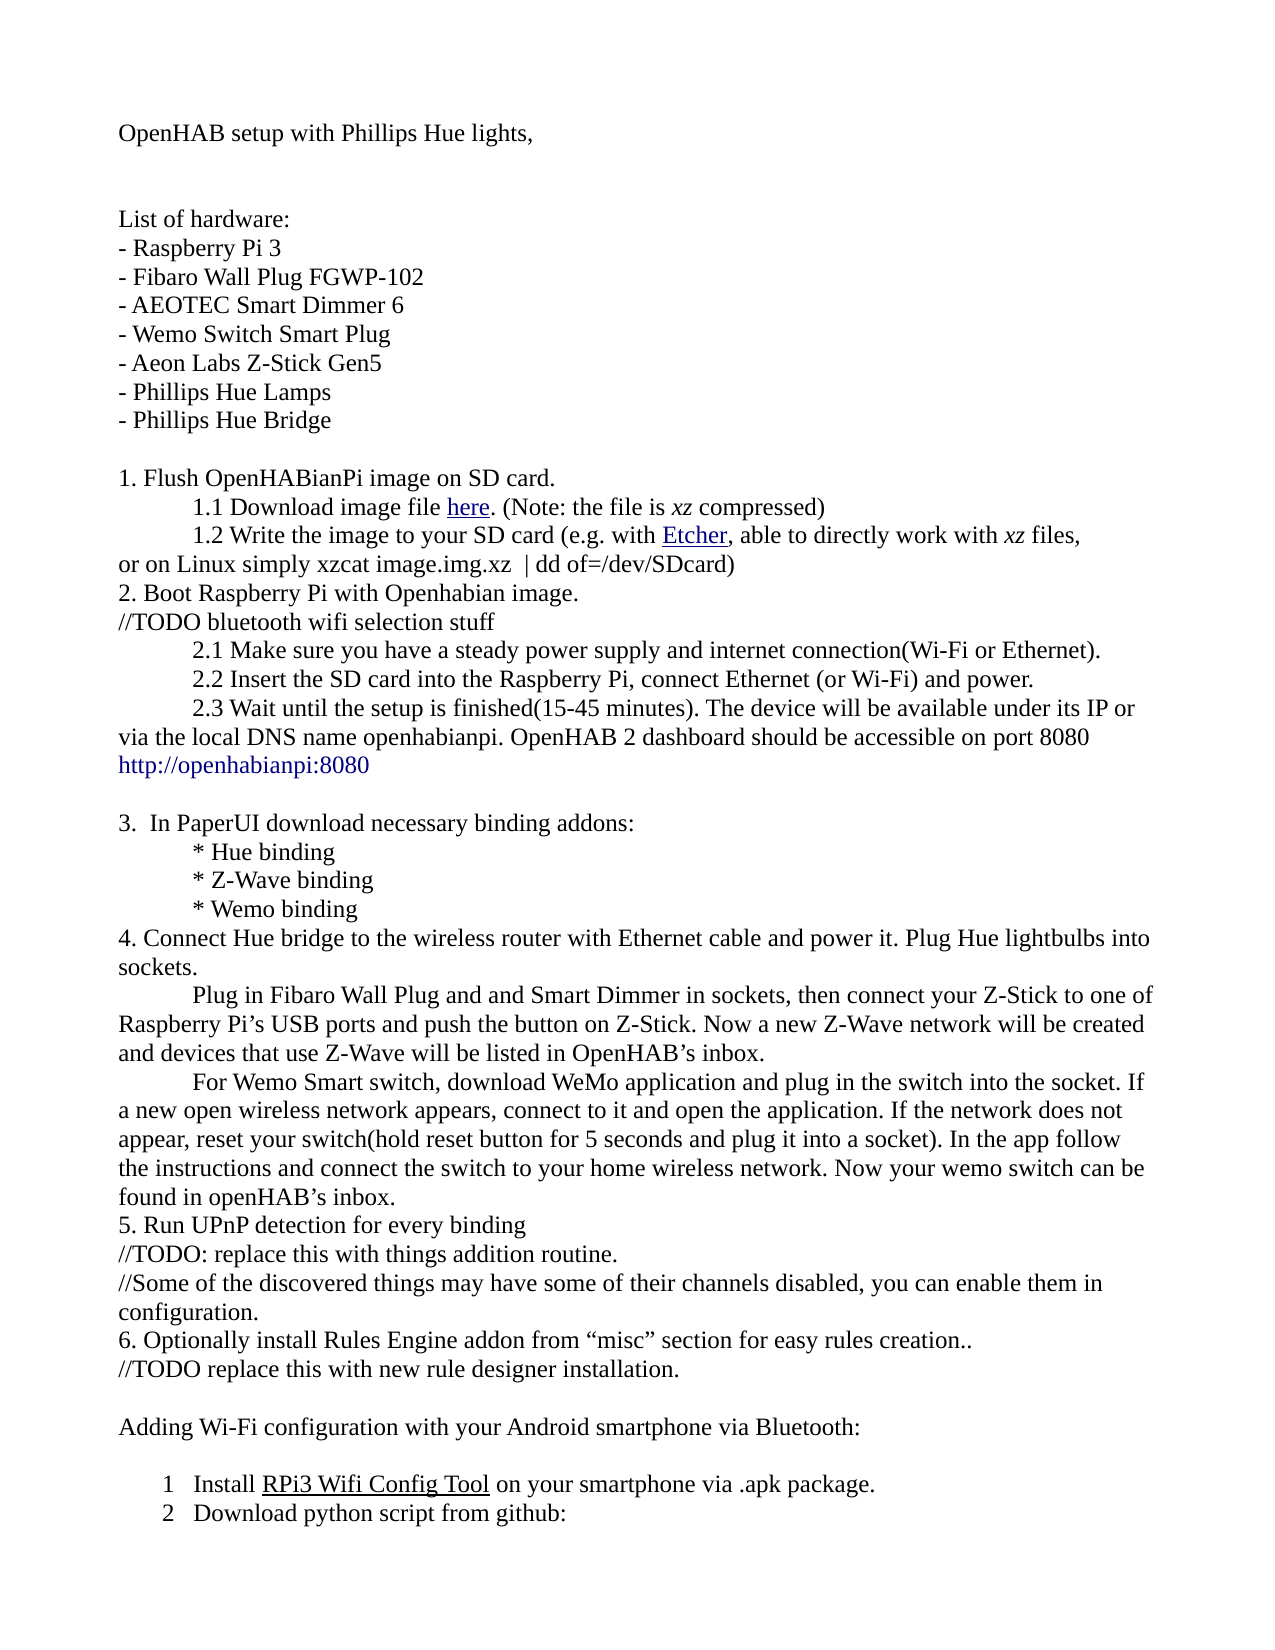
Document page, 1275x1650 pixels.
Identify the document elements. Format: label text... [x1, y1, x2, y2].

text 2.1 Make sure you have a steady power supply and internet connection(Wi-Fi or Ethernet). [118, 636, 1157, 664]
text - Fibaro Wall Plug FGWP-102 - AEOTEC Smart Dimmer 6 [118, 262, 1157, 319]
text Plug in Fibaro Wall Plug and and Smart Dimmer in sockets, then connect your Z-Stick to one of Raspberry Pi’s USB ports and push the button on Z-Stick. Now a new Z-Wave network will be created and devices that use Z-Wave will be listed in OpenHAB’s inbox. [118, 981, 1157, 1067]
text //TODO: replace this with things addition routine. [118, 1239, 1157, 1268]
text //TODO replace this with new rule designer installation. [118, 1354, 1157, 1383]
text or on Linux simply xzcat image.img.xz | dd of=/dev/SDcard) [118, 549, 1157, 578]
text - Wemo Switch Smart Plug [118, 319, 1157, 348]
list Download python script from github: [156, 1498, 1157, 1527]
text OpenHAB setup with Phillips Hue lights, [118, 118, 1157, 204]
text - Aeon Labs Z-Stick Gen5 [118, 348, 1157, 377]
text 2.3 Wait until the setup is finished(15-45 minutes). The device will be available under its IP or via the local DNS name openhabianpi. OpenHAB 2 dashboard should be accessible on port 8080 http://openhabianpi:8080 [118, 693, 1157, 779]
text * Z-Wave binding [118, 866, 1157, 894]
text 2.2 Insert the SD card into the Raspberry Pi, connect Ethernet (or Wi-Fi) and power. [118, 664, 1157, 693]
text 4. Connect Hue bridge to the wireless router with Ethernet cable and power it. Plug Hue lightbulbs into sockets. [118, 923, 1157, 981]
text - Phillips Hue Bridge [118, 406, 1157, 434]
text Adding Wi-Fi configuration with your Android smartphone via Bluetooth: [118, 1412, 1157, 1441]
list Install RPi3 Wifi Config Tool on your smartphone via .apk package. [156, 1469, 1157, 1498]
text //Some of the discovered things may have some of their channels disabled, you can enable them in configuration. [118, 1268, 1157, 1326]
text - Phillips Hue Lamps [118, 377, 1157, 406]
text For Wemo Smart switch, download WeMo application and plug in the switch into the socket. If a new open wireless network appears, connect to it and open the application. If the network does not appear, reset your switch(hold reset button for 5 seconds and plug it into a socket). In the app follow the instructions and connect the switch to your home wireless network. Now your wemo switch can be found in openHAB’s inbox. [118, 1067, 1157, 1211]
text * Wemo binding [118, 894, 1157, 923]
text - Raspberry Pi 3 [118, 233, 1157, 262]
text 6. Optionally install Rules Engine addon from “misc” section for easy rules creation.. [118, 1326, 1157, 1354]
text 5. Run UPnP detection for every binding [118, 1211, 1157, 1239]
text //TODO bluetooth wifi selection stuff [118, 607, 1157, 636]
text 1.2 Write the image to your SD card (e.g. with Etcher, able to directly work with xz files, [118, 521, 1157, 549]
text 2. Boot Raspberry Pi with Openhabian image. [118, 578, 1157, 607]
text 3. In PaperUI download necessary binding addons: * Hue binding [118, 779, 1157, 866]
text 1. Flush OpenHABianPi image on SD card. 1.1 Download image file here. (Note: the file is xz compressed) [118, 434, 1157, 521]
text List of hardware: [118, 204, 1157, 233]
